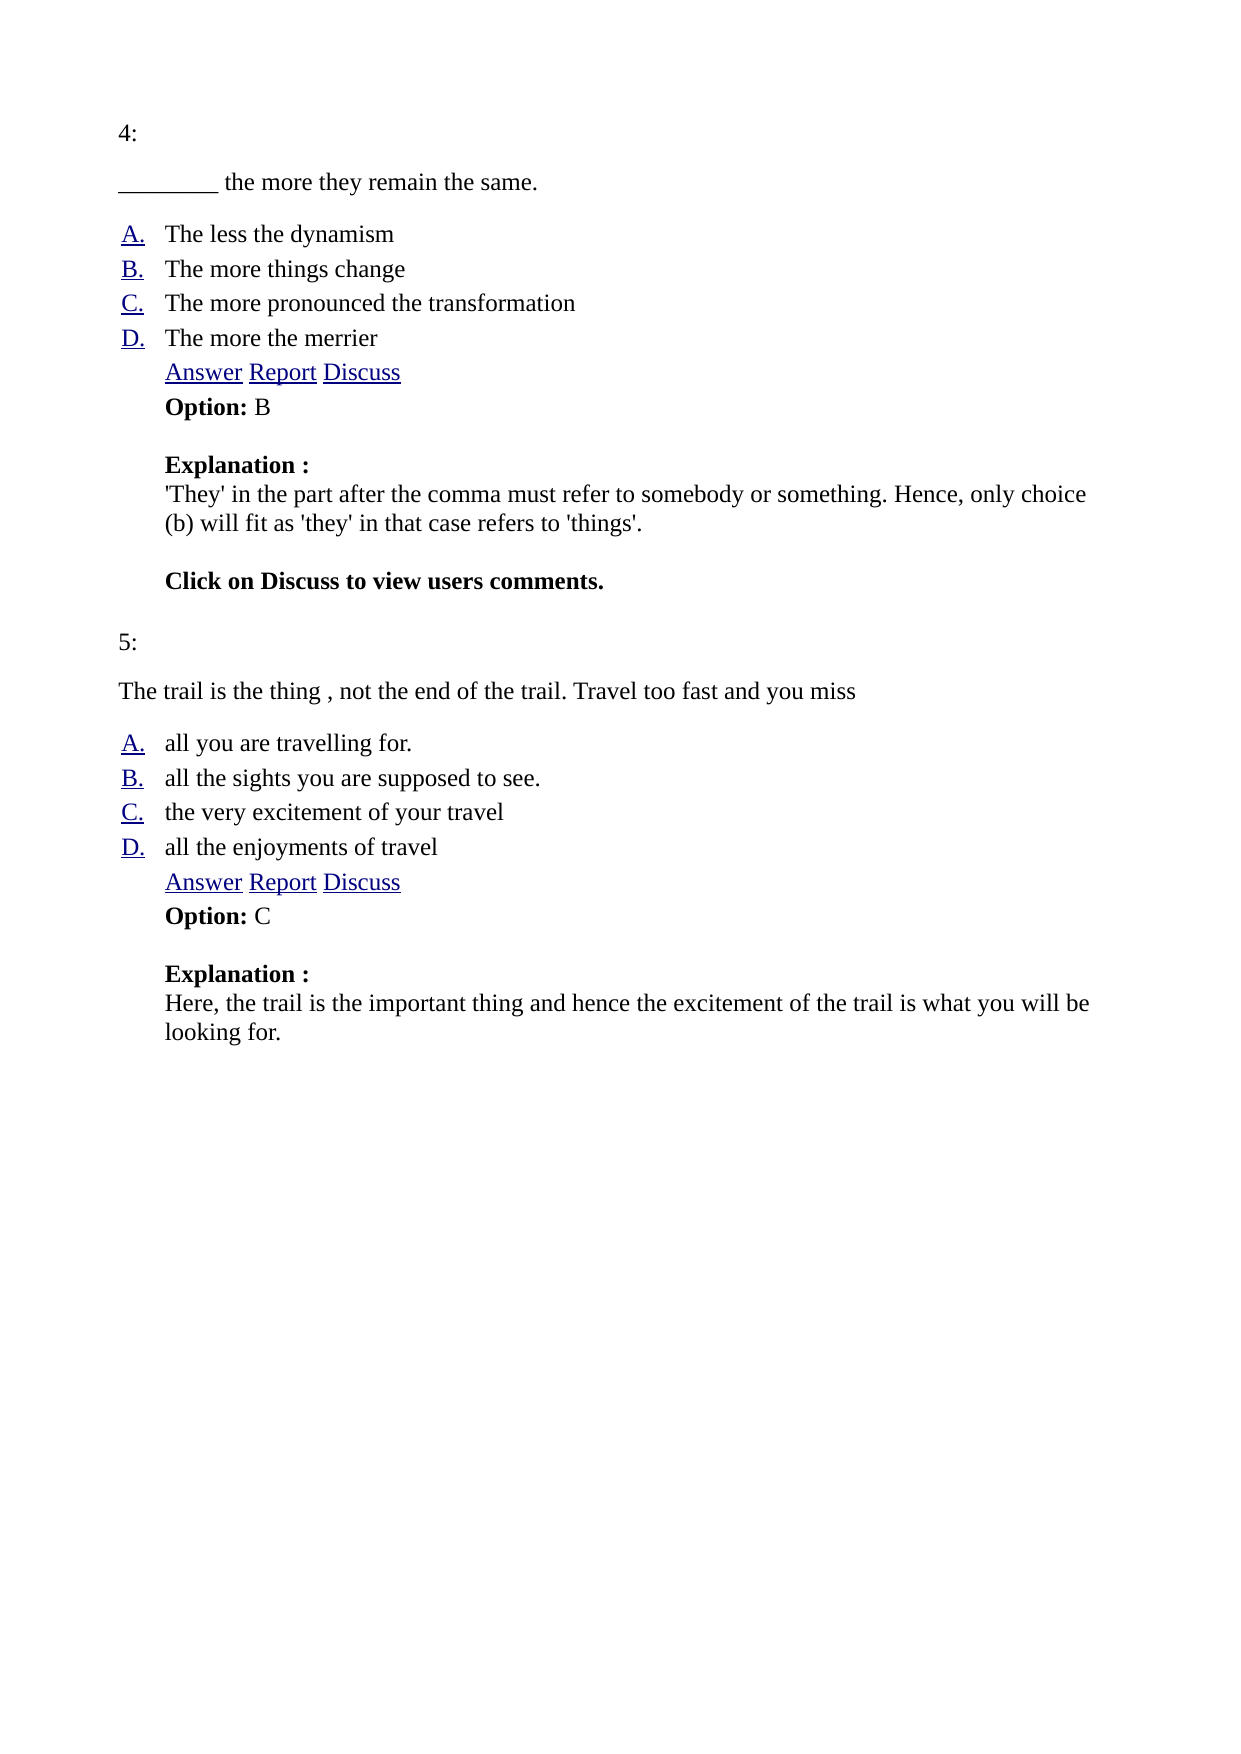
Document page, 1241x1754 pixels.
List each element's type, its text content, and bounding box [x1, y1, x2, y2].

table_cell D. [118, 320, 162, 354]
table_cell B. [118, 760, 162, 794]
table_header all you are travelling for. [162, 725, 1096, 760]
text The trail is the thing , not the end of the trail. Travel too fast and you miss [118, 676, 1122, 705]
table_cell all the sights you are supposed to see. [162, 760, 1096, 794]
table_header A. [118, 216, 162, 251]
table_cell [118, 389, 162, 627]
table_cell C. [118, 795, 162, 829]
table_cell The more things change [162, 251, 1094, 285]
table_cell D. [118, 829, 162, 864]
text ________ the more they remain the same. [118, 167, 1122, 196]
table_cell The more pronounced the transformation [162, 285, 1094, 320]
table_cell Answer Report Discuss [162, 355, 1094, 389]
text 5: [118, 627, 1122, 656]
table_cell B. [118, 251, 162, 285]
table_cell Option: B Explanation : 'They' in the part after the comma must refer to somebody or something. Hence, only choice (b) will fit as 'they' in that case refers to 'things'. Click on Discuss to view users comments. [162, 389, 1094, 627]
table_cell C. [118, 285, 162, 320]
table_cell Option: C Explanation : Here, the trail is the important thing and hence the excitement of the trail is what you will be looking for. [162, 898, 1096, 1078]
table_cell all the enjoyments of travel [162, 829, 1096, 864]
table_header The less the dynamism [162, 216, 1094, 251]
text 4: [118, 118, 1122, 147]
table_cell The more the merrier [162, 320, 1094, 354]
table_cell Answer Report Discuss [162, 864, 1096, 898]
table_cell [118, 864, 162, 898]
table_header A. [118, 725, 162, 760]
table_cell [118, 898, 162, 1078]
table_cell the very excitement of your travel [162, 795, 1096, 829]
table_cell [118, 355, 162, 389]
